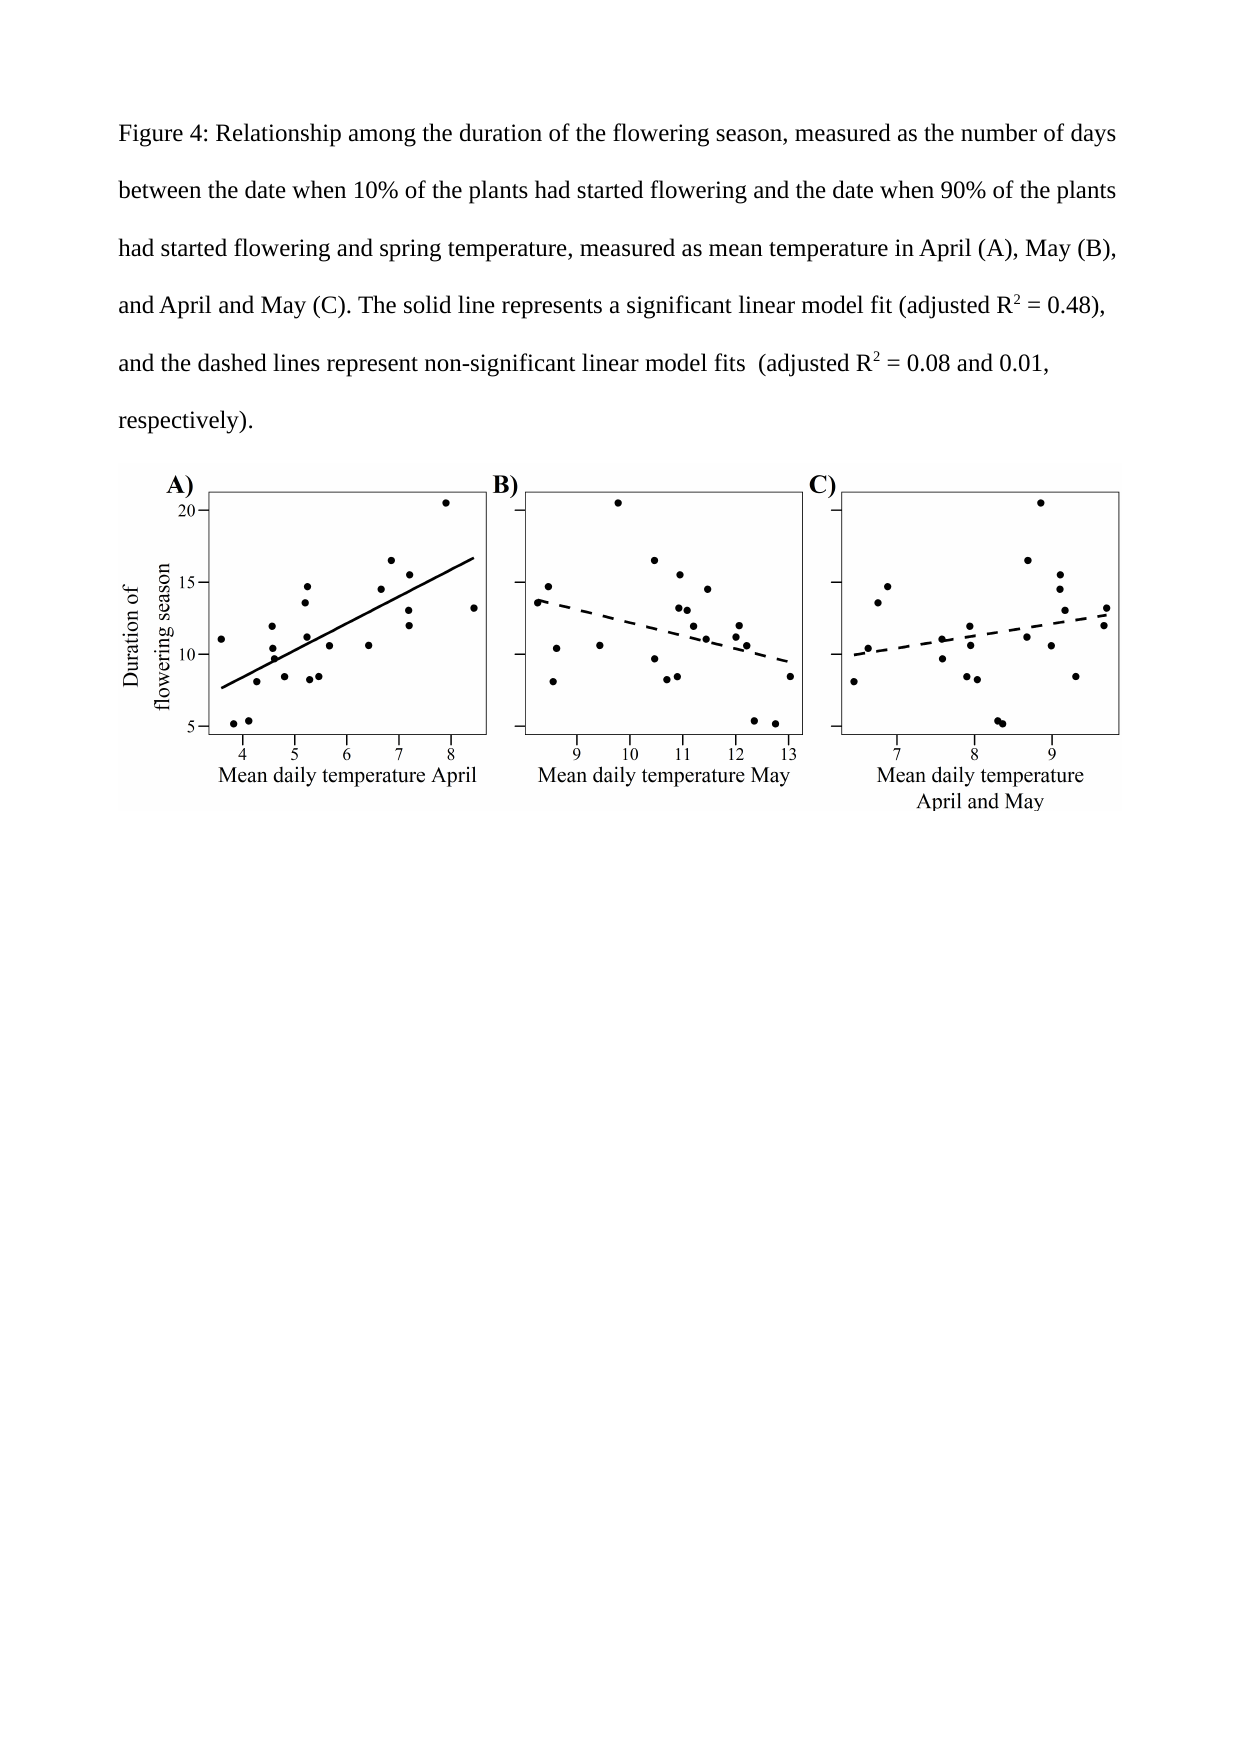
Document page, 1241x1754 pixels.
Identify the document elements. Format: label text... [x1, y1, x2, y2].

text Figure 4: Relationship among the duration of the flowering season, measured as the number of days between the date when 10% of the plants had started flowering and the date when 90% of the plants had started flowering and spring temperature, measured as mean temperature in April (A), May (B), and April and May (C). The solid line represents a significant linear model fit (adjusted R2 = 0.48), and the dashed lines represent non-significant linear model fits (adjusted R2 = 0.08 and 0.01, respectively). [118, 118, 1122, 434]
picture [118, 463, 1123, 811]
